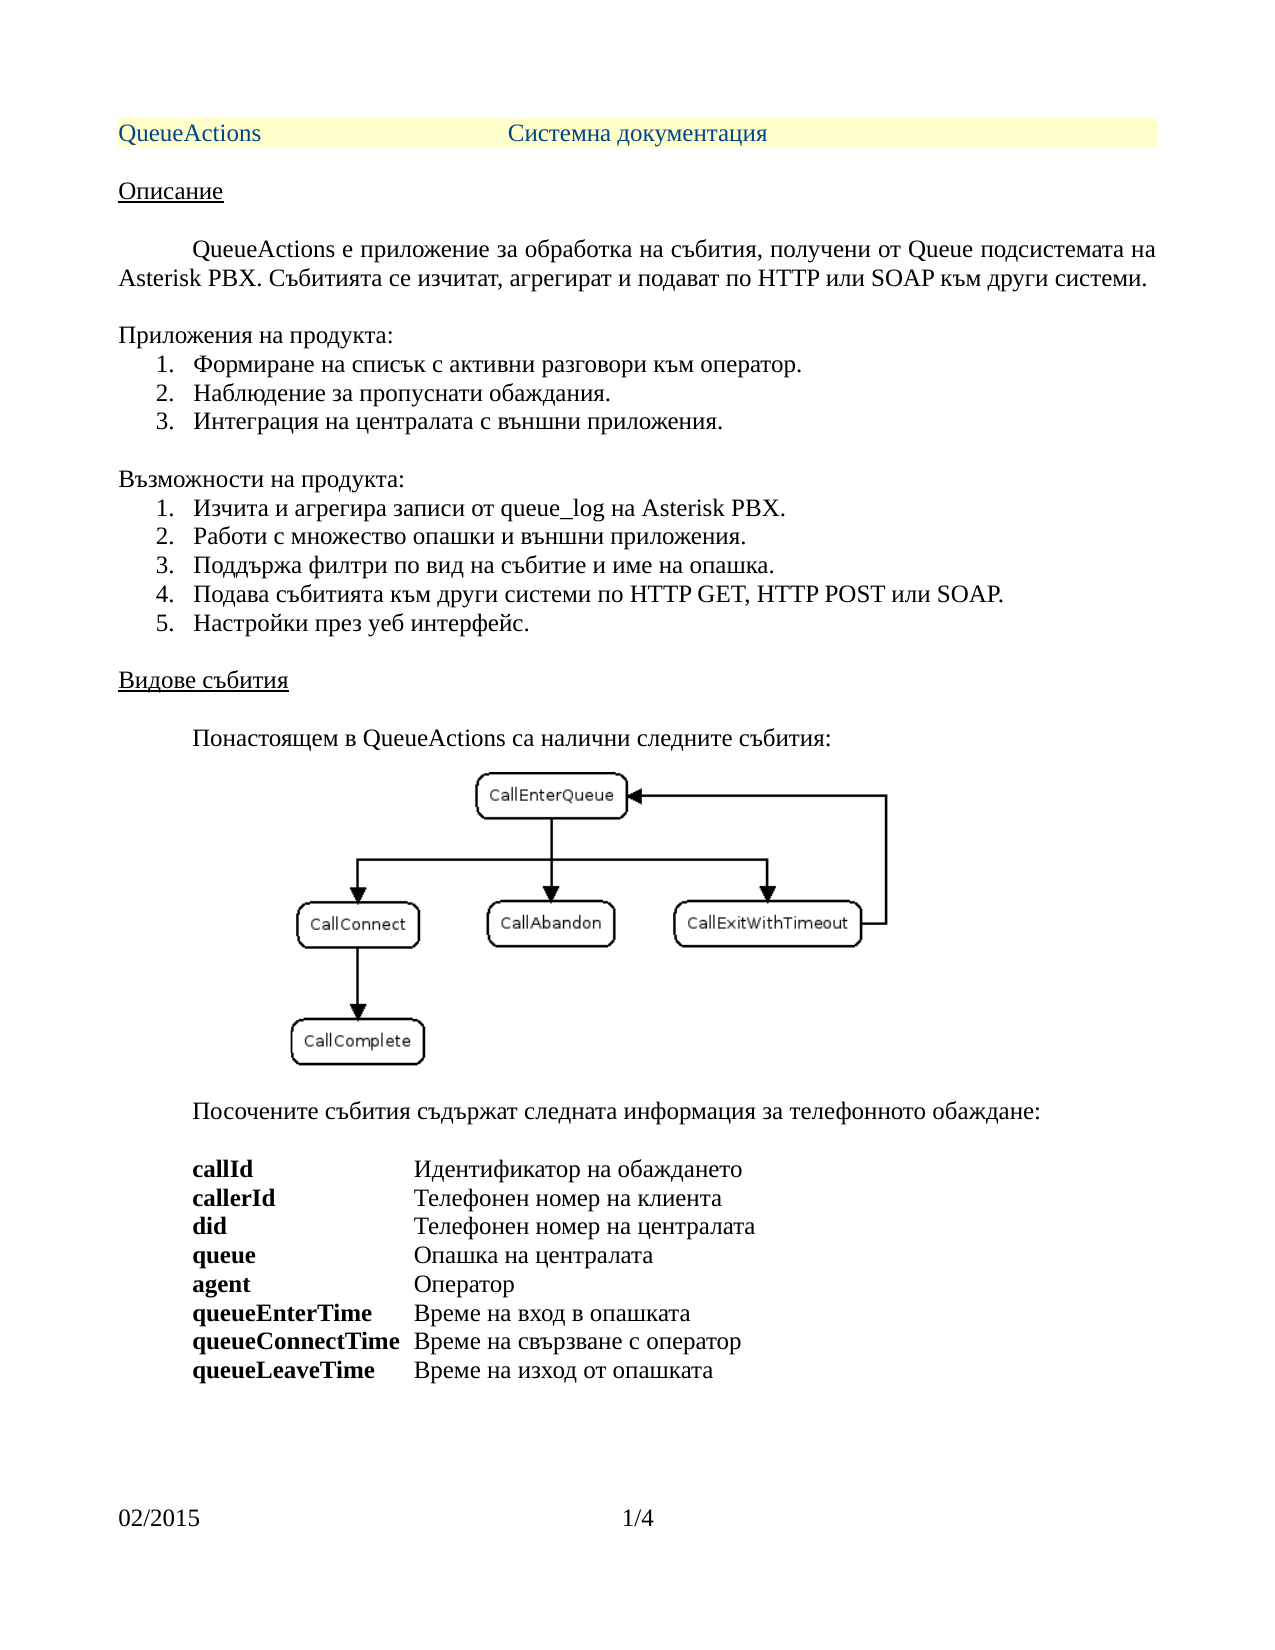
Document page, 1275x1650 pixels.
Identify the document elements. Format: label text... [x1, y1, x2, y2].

list Подава събитията към други системи по HTTP GET, HTTP POST или SOAP. [156, 579, 1157, 608]
list Изчита и агрегира записи от queue_log на Asterisk PBX. [156, 493, 1157, 521]
text callerId Телефонен номер на клиента [118, 1183, 1157, 1211]
list Поддържа филтри по вид на събитие и име на опашка. [156, 550, 1157, 579]
text queue Опашка на централата [118, 1240, 1157, 1269]
list Наблюдение за пропуснати обаждания. [156, 378, 1157, 406]
list Формиране на списък с активни разговори към оператор. [156, 349, 1157, 378]
text Понастоящем в QueueActions са налични следните събития: [118, 723, 1157, 751]
text Възможности на продукта: [118, 464, 1157, 493]
text Описание [118, 176, 1157, 205]
text Приложения на продукта: [118, 320, 1157, 349]
text did Телефонен номер на централата [118, 1211, 1157, 1240]
list Интеграция на централата с външни приложения. [156, 406, 1157, 435]
text Посочените събития съдържат следната информация за телефонното обаждане: [118, 1096, 1157, 1125]
list Настройки през уеб интерфейс. [156, 608, 1157, 636]
text agent Оператор [118, 1269, 1157, 1298]
text Видове събития [118, 665, 1157, 694]
picture [290, 772, 890, 1068]
text queueConnectTime Време на свързване с оператор [118, 1326, 1157, 1355]
text queueLeaveTime Време на изход от опашката [118, 1355, 1157, 1384]
list Работи с множество опашки и външни приложения. [156, 521, 1157, 550]
text queueEnterTime Време на вход в опашката [118, 1298, 1157, 1326]
text QueueActions е приложение за обработка на събития, получени от Queue подсистемата на Asterisk PBX. Събитията се изчитат, агрегират и подават по HTTP или SOAP към други системи. [118, 234, 1157, 291]
text callId Идентификатор на обаждането [118, 1154, 1157, 1183]
